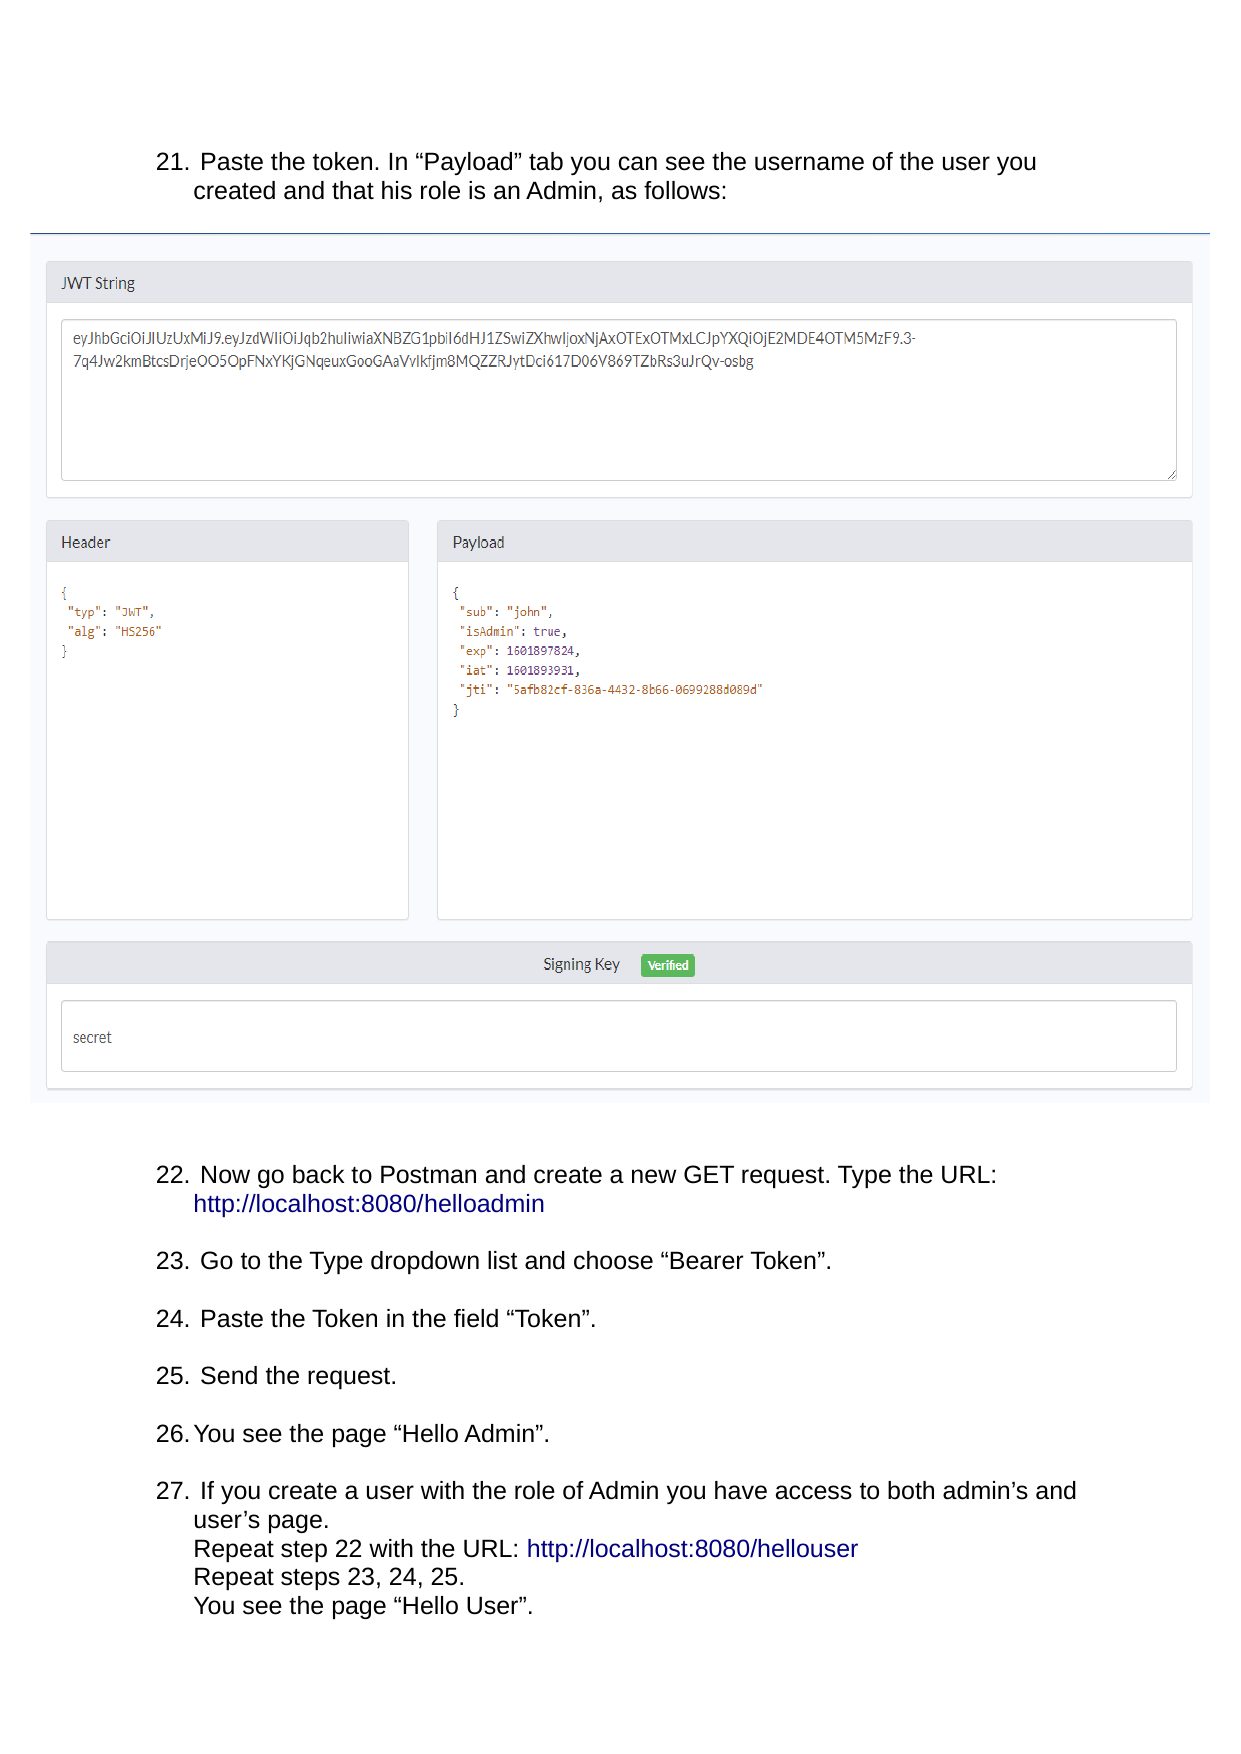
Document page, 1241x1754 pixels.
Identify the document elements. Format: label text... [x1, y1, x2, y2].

list If you create a user with the role of Admin you have access to both admin’s and user’s page. [156, 1476, 1122, 1533]
list Paste the token. In “Payload” tab you can see the username of the user you created and that his role is an Admin, as follows: [156, 147, 1122, 204]
list You see the page “Hello User”. [156, 1591, 1122, 1620]
list Repeat step 22 with the URL: http://localhost:8080/hellouser [156, 1533, 1122, 1562]
list Go to the Type dropdown list and choose “Bearer Token”. [156, 1246, 1122, 1275]
list Now go back to Postman and create a new GET request. Type the URL: [156, 1160, 1122, 1188]
list http://localhost:8080/helloadmin [156, 1188, 1122, 1217]
list Paste the Token in the field “Token”. [156, 1303, 1122, 1332]
list Send the request. [156, 1361, 1122, 1390]
list You see the page “Hello Admin”. [156, 1418, 1122, 1447]
list Repeat steps 23, 24, 25. [156, 1562, 1122, 1591]
picture [30, 233, 1210, 1103]
